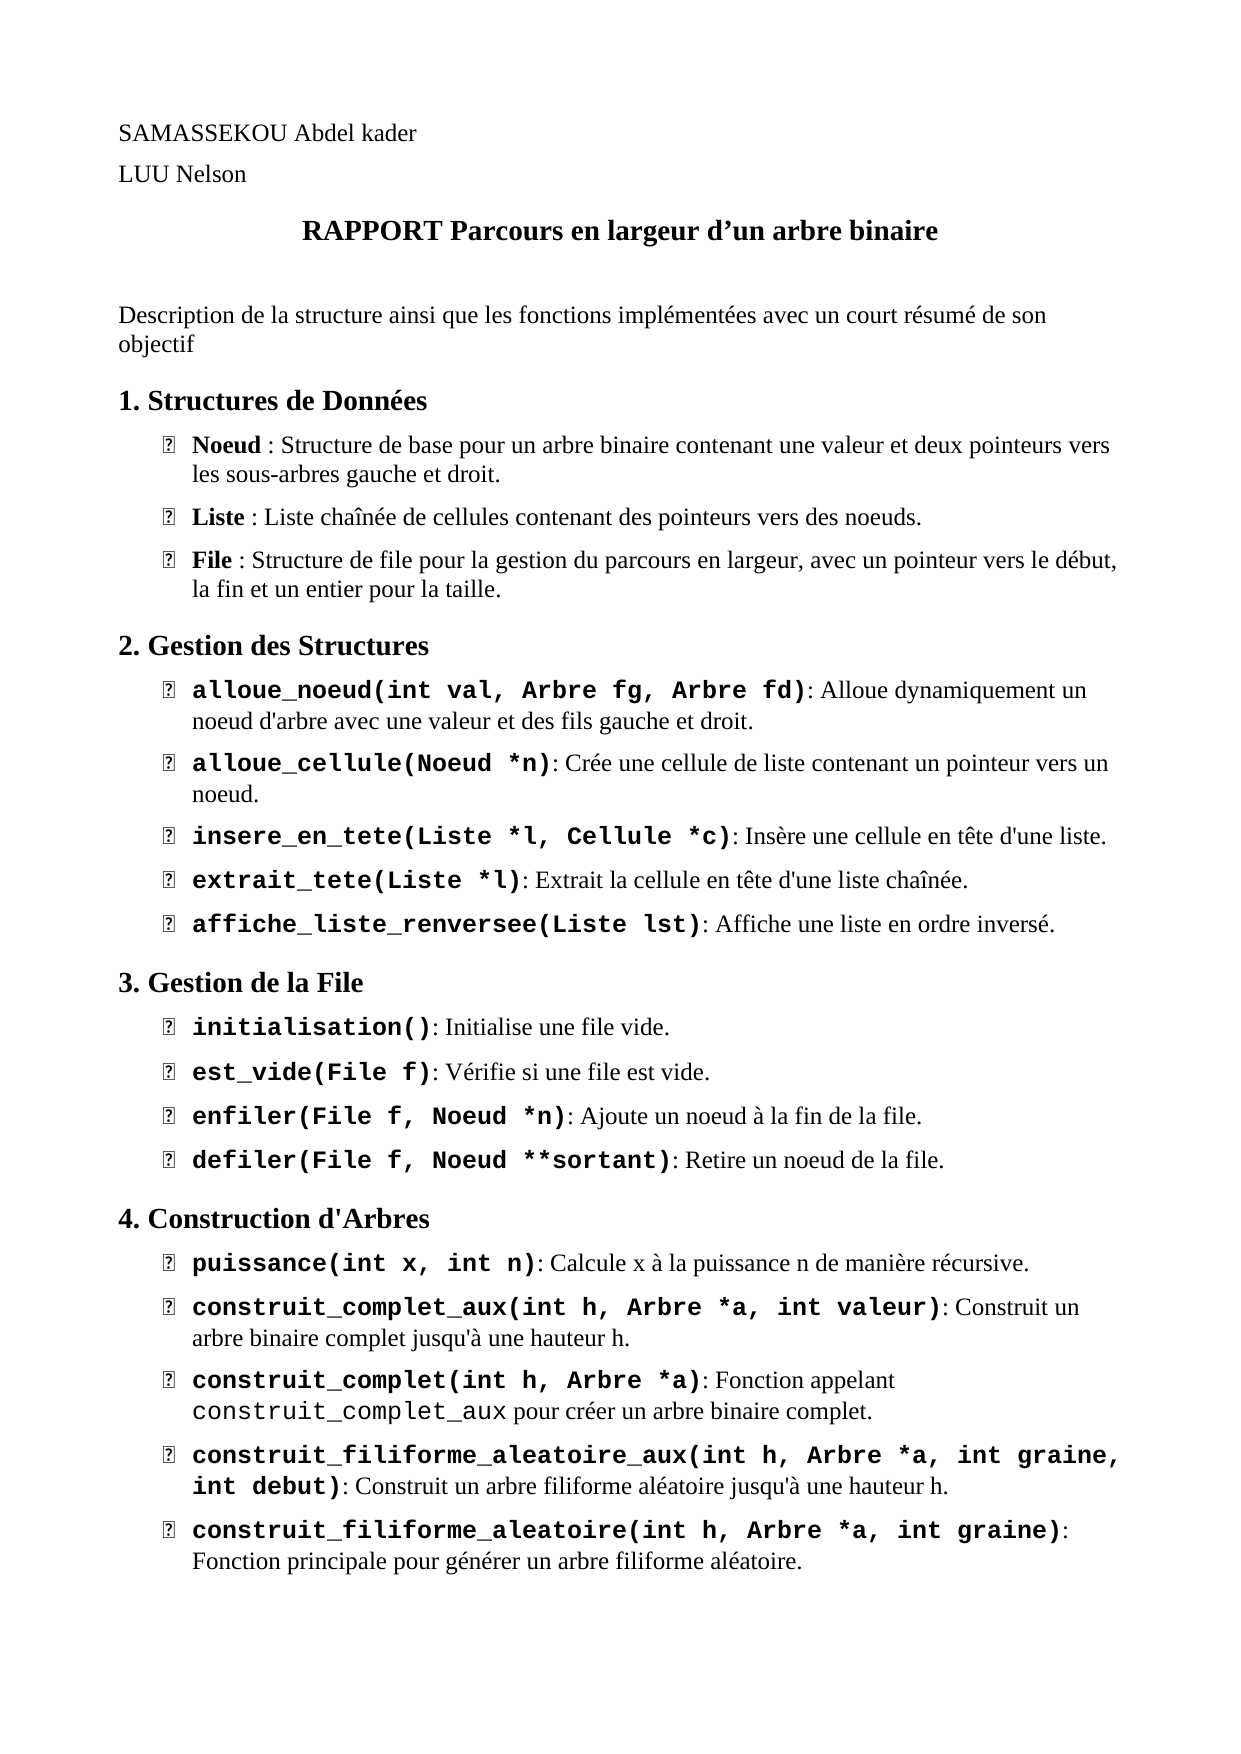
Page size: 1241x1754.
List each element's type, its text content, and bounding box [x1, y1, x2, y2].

list construit_filiforme_aleatoire(int h, Arbre *a, int graine): Fonction principale pour générer un arbre filiforme aléatoire. [162, 1514, 1122, 1575]
subtitle 2. Gestion des Structures [118, 628, 1122, 662]
list construit_filiforme_aleatoire_aux(int h, Arbre *a, int graine, int debut): Construit un arbre filiforme aléatoire jusqu'à une hauteur h. [162, 1439, 1122, 1502]
text SAMASSEKOU Abdel kader [118, 118, 1122, 147]
list File : Structure de file pour la gestion du parcours en largeur, avec un pointeur vers le début, la fin et un entier pour la taille. [162, 544, 1122, 603]
list insere_en_tete(Liste *l, Cellule *c): Insère une cellule en tête d'une liste. [162, 820, 1122, 852]
subtitle 4. Construction d'Arbres [118, 1201, 1122, 1234]
list est_vide(File f): Vérifie si une file est vide. [162, 1056, 1122, 1087]
text LUU Nelson [118, 159, 1122, 188]
subtitle 1. Structures de Données [118, 383, 1122, 416]
list affiche_liste_renversee(Liste lst): Affiche une liste en ordre inversé. [162, 909, 1122, 940]
list construit_complet_aux(int h, Arbre *a, int valeur): Construit un arbre binaire complet jusqu'à une hauteur h. [162, 1291, 1122, 1352]
list Noeud : Structure de base pour un arbre binaire contenant une valeur et deux pointeurs vers les sous-arbres gauche et droit. [162, 429, 1122, 488]
list Liste : Liste chaînée de cellules contenant des pointeurs vers des noeuds. [162, 501, 1122, 531]
list puissance(int x, int n): Calcule x à la puissance n de manière récursive. [162, 1247, 1122, 1279]
list alloue_cellule(Noeud *n): Crée une cellule de liste contenant un pointeur vers un noeud. [162, 747, 1122, 808]
subtitle 3. Gestion de la File [118, 965, 1122, 999]
list construit_complet(int h, Arbre *a): Fonction appelant construit_complet_aux pour créer un arbre binaire complet. [162, 1364, 1122, 1427]
subtitle RAPPORT Parcours en largeur d’un arbre binaire [118, 213, 1122, 247]
text Description de la structure ainsi que les fonctions implémentées avec un court résumé de son objectif [118, 300, 1122, 358]
list extrait_tete(Liste *l): Extrait la cellule en tête d'une liste chaînée. [162, 864, 1122, 896]
list initialisation(): Initialise une file vide. [162, 1011, 1122, 1043]
list defiler(File f, Noeud **sortant): Retire un noeud de la file. [162, 1144, 1122, 1176]
list alloue_noeud(int val, Arbre fg, Arbre fd): Alloue dynamiquement un noeud d'arbre avec une valeur et des fils gauche et droit. [162, 674, 1122, 734]
list enfiler(File f, Noeud *n): Ajoute un noeud à la fin de la file. [162, 1100, 1122, 1132]
